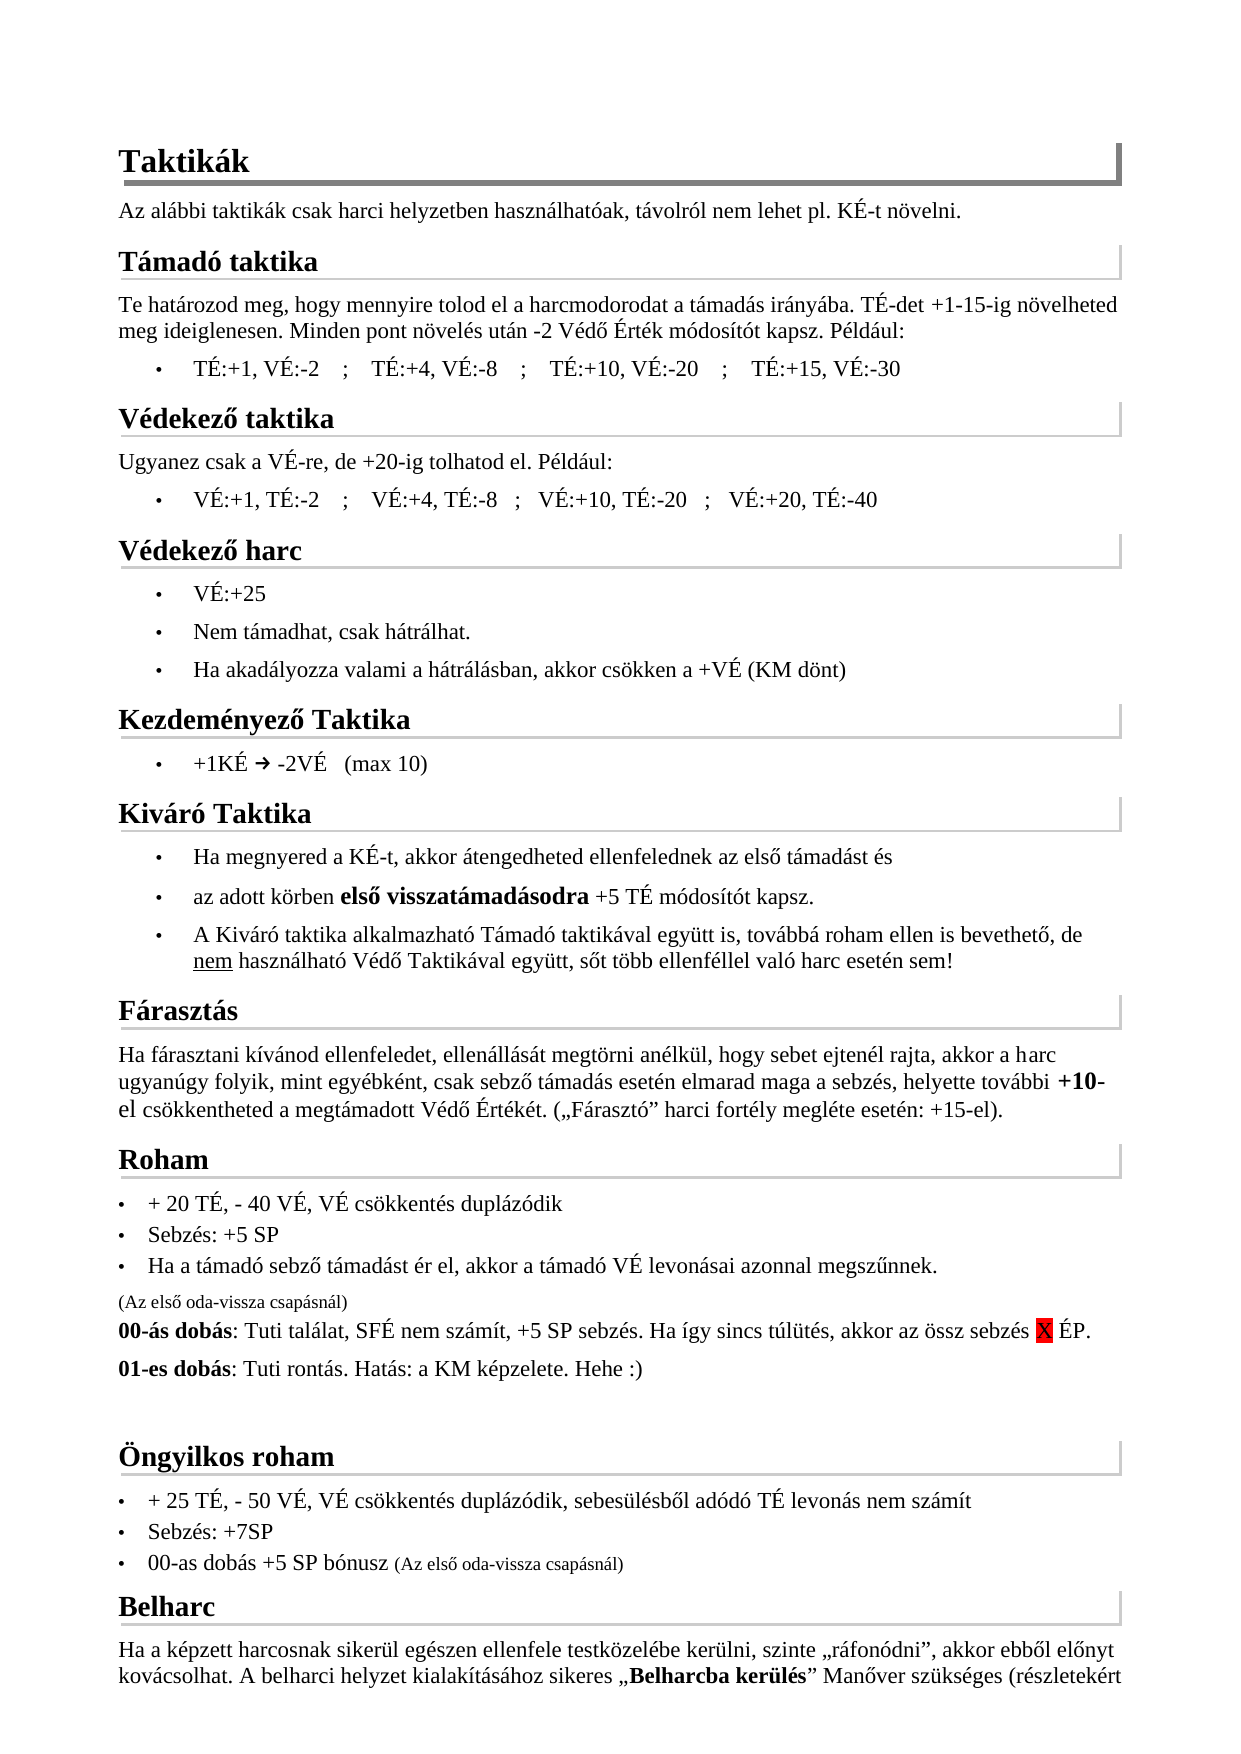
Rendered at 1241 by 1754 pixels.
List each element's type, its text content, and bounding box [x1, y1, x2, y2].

text Az alábbi taktikák csak harci helyzetben használhatóak, távolról nem lehet pl. KÉ-t növelni. [118, 198, 1122, 224]
subtitle Védekező taktika [118, 402, 1119, 434]
text Te határozod meg, hogy mennyire tolod el a harcmodorodat a támadás irányába. TÉ-det +1-15-ig növelheted meg ideiglenesen. Minden pont növelés után -2 Védő Érték módosítót kapsz. Például: [118, 292, 1122, 343]
list Nem támadhat, csak hátrálhat. [156, 619, 1122, 644]
subtitle Védekező harc [118, 534, 1119, 566]
subtitle Öngyilkos roham [118, 1441, 1119, 1473]
text 01-es dobás: Tuti rontás. Hatás: a KM képzelete. Hehe :) [118, 1356, 1122, 1381]
list 00-as dobás +5 SP bónusz (Az első oda-vissza csapásnál) [118, 1550, 1122, 1576]
subtitle Kiváró Taktika [118, 797, 1119, 829]
list Sebzés: +5 SP [118, 1222, 1122, 1247]
list + 25 TÉ, - 50 VÉ, VÉ csökkentés duplázódik, sebesülésből adódó TÉ levonás nem számít [118, 1488, 1122, 1513]
list VÉ:+1, TÉ:-2 ; VÉ:+4, TÉ:-8 ; VÉ:+10, TÉ:-20 ; VÉ:+20, TÉ:-40 [156, 487, 1122, 513]
text Ha fárasztani kívánod ellenfeledet, ellenállását megtörni anélkül, hogy sebet ejtenél rajta, akkor a harc ugyanúgy folyik, mint egyébként, csak sebző támadás esetén elmarad maga a sebzés, helyette további +10-el csökkentheted a megtámadott Védő Értékét. („Fárasztó” harci fortély megléte esetén: +15-el). [118, 1042, 1122, 1122]
list +1KÉ → -2VÉ (max 10) [156, 751, 1122, 776]
list az adott körben első visszatámadásodra +5 TÉ módosítót kapsz. [156, 882, 1122, 910]
text Ugyanez csak a VÉ-re, de +20-ig tolhatod el. Például: [118, 449, 1122, 475]
subtitle Támadó taktika [118, 245, 1119, 277]
text 00-ás dobás: Tuti találat, SFÉ nem számít, +5 SP sebzés. Ha így sincs túlütés, akkor az össz sebzés X ÉP. [118, 1318, 1122, 1343]
list Ha megnyered a KÉ-t, akkor átengedheted ellenfelednek az első támadást és [156, 844, 1122, 870]
list TÉ:+1, VÉ:-2 ; TÉ:+4, VÉ:-8 ; TÉ:+10, VÉ:-20 ; TÉ:+15, VÉ:-30 [156, 356, 1122, 381]
subtitle Taktikák [118, 143, 1116, 180]
list Ha a támadó sebző támadást ér el, akkor a támadó VÉ levonásai azonnal megszűnnek. [118, 1253, 1122, 1279]
text (Az első oda-vissza csapásnál) [118, 1291, 1122, 1312]
subtitle Fárasztás [118, 994, 1119, 1027]
subtitle Kezdeményező Taktika [118, 703, 1119, 736]
text Ha a képzett harcosnak sikerül egészen ellenfele testközelébe kerülni, szinte „ráfonódni”, akkor ebből előnyt kovácsolhat. A belharci helyzet kialakításához sikeres „Belharcba kerülés” Manőver szükséges (részletekért [118, 1637, 1122, 1688]
list Ha akadályozza valami a hátrálásban, akkor csökken a +VÉ (KM dönt) [156, 657, 1122, 682]
list VÉ:+25 [156, 581, 1122, 606]
subtitle Roham [118, 1144, 1119, 1176]
list A Kiváró taktika alkalmazható Támadó taktikával együtt is, továbbá roham ellen is bevethető, de nem használható Védő Taktikával együtt, sőt több ellenféllel való harc esetén sem! [156, 922, 1122, 973]
subtitle Belharc [118, 1591, 1119, 1623]
list Sebzés: +7SP [118, 1519, 1122, 1544]
list + 20 TÉ, - 40 VÉ, VÉ csökkentés duplázódik [118, 1191, 1122, 1216]
